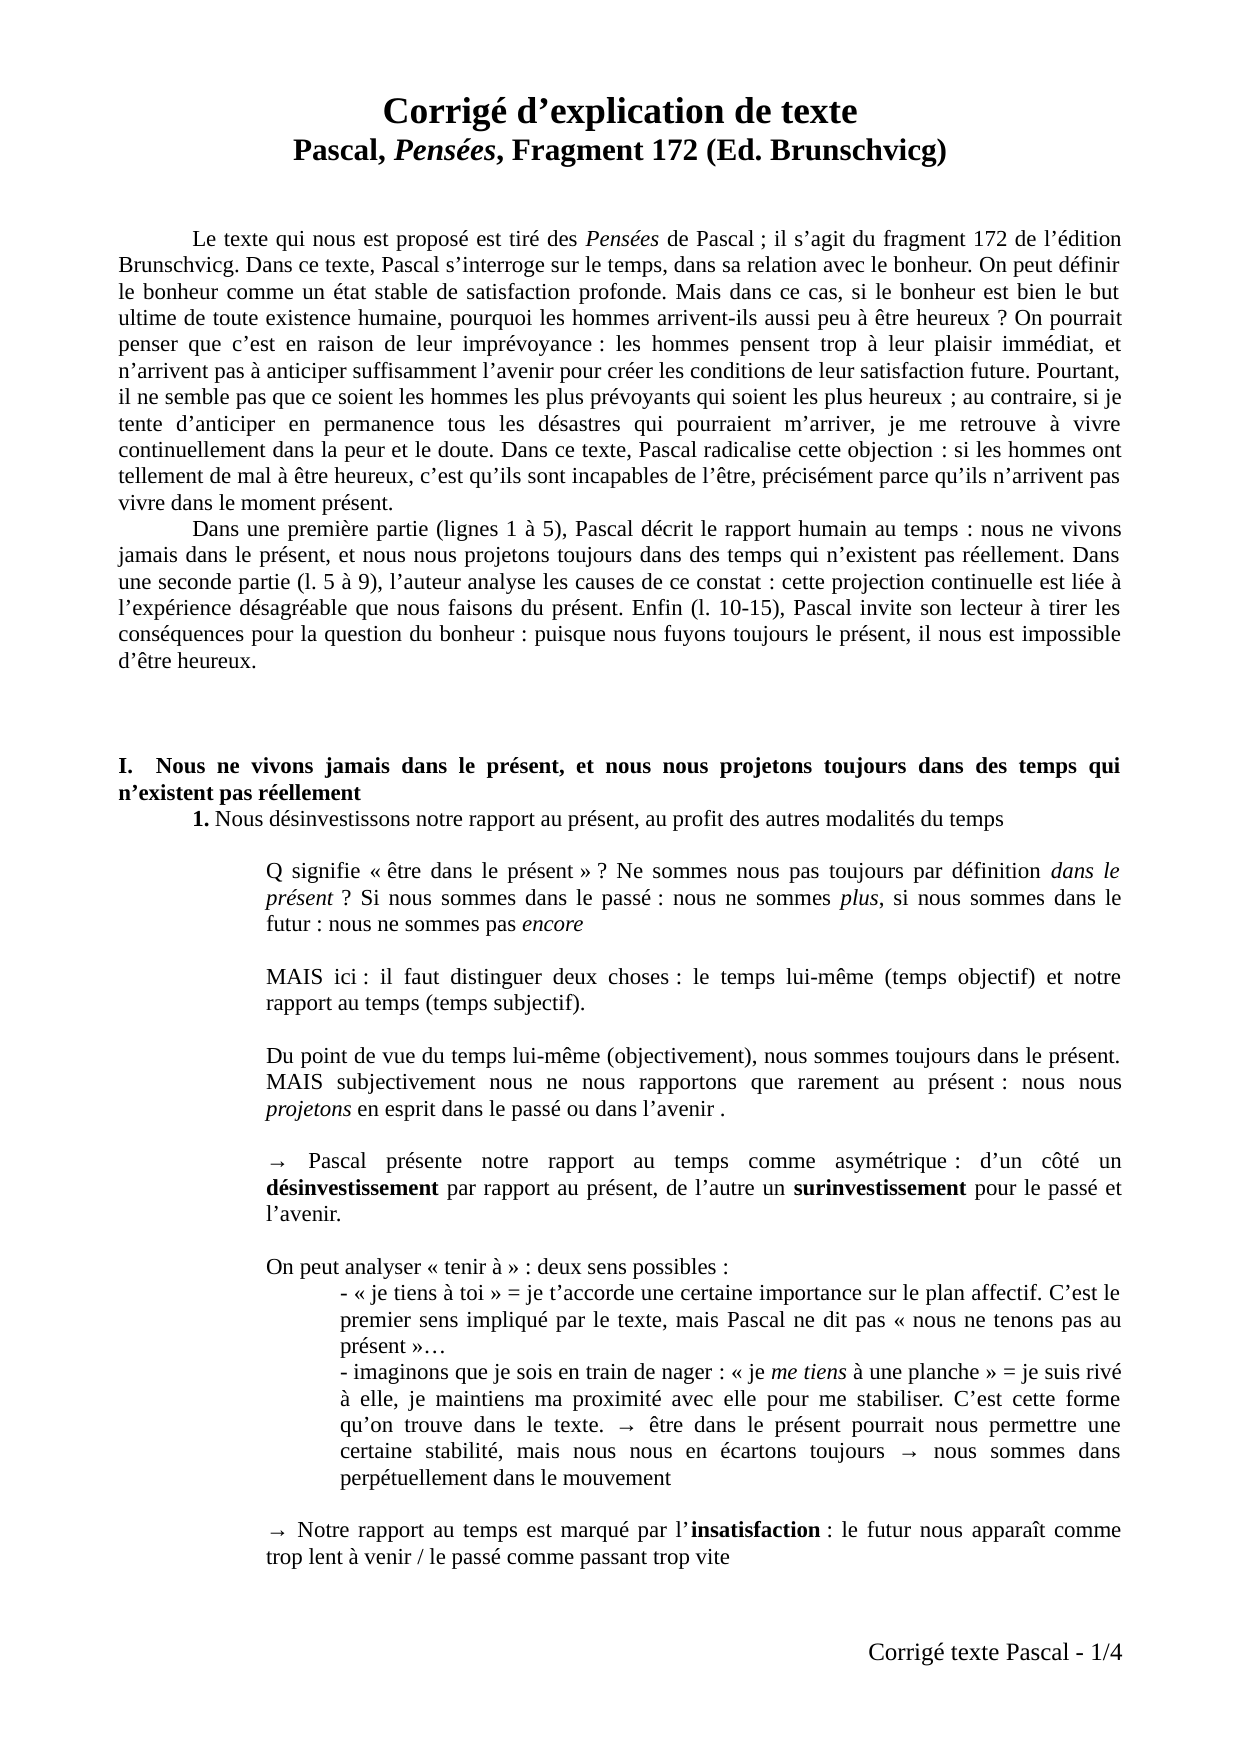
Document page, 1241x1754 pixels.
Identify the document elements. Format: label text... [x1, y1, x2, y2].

text On peut analyser « tenir à » : deux sens possibles : [266, 1253, 1122, 1279]
text Dans une première partie (lignes 1 à 5), Pascal décrit le rapport humain au temps : nous ne vivons jamais dans le présent, et nous nous projetons toujours dans des temps qui n’existent pas réellement. Dans une seconde partie (l. 5 à 9), l’auteur analyse les causes de ce constat : cette projection continuelle est liée à l’expérience désagréable que nous faisons du présent. Enfin (l. 10-15), Pascal invite son lecteur à tirer les conséquences pour la question du bonheur : puisque nous fuyons toujours le présent, il nous est impossible d’être heureux. [118, 515, 1122, 673]
text Du point de vue du temps lui-même (objectivement), nous sommes toujours dans le présent. MAIS subjectivement nous ne nous rapportons que rarement au présent : nous nous projetons en esprit dans le passé ou dans l’avenir . [266, 1042, 1122, 1121]
text Pascal, Pensées, Fragment 172 (Ed. Brunschvicg) [118, 132, 1122, 168]
text - « je tiens à toi » = je t’accorde une certaine importance sur le plan affectif. C’est le premier sens impliqué par le texte, mais Pascal ne dit pas « nous ne tenons pas au présent »… [340, 1279, 1122, 1358]
text I. Nous ne vivons jamais dans le présent, et nous nous projetons toujours dans des temps qui n’existent pas réellement [118, 752, 1122, 805]
text MAIS ici : il faut distinguer deux choses : le temps lui-même (temps objectif) et notre rapport au temps (temps subjectif). [266, 963, 1122, 1016]
text Corrigé d’explication de texte [118, 88, 1122, 132]
text - imaginons que je sois en train de nager : « je me tiens à une planche » = je suis rivé à elle, je maintiens ma proximité avec elle pour me stabiliser. C’est cette forme qu’on trouve dans le texte. → être dans le présent pourrait nous permettre une certaine stabilité, mais nous nous en écartons toujours → nous sommes dans perpétuellement dans le mouvement [340, 1358, 1122, 1490]
text 1. Nous désinvestissons notre rapport au présent, au profit des autres modalités du temps [192, 805, 1122, 831]
text → Pascal présente notre rapport au temps comme asymétrique : d’un côté un désinvestissement par rapport au présent, de l’autre un surinvestissement pour le passé et l’avenir. [266, 1147, 1122, 1227]
text Le texte qui nous est proposé est tiré des Pensées de Pascal ; il s’agit du fragment 172 de l’édition Brunschvicg. Dans ce texte, Pascal s’interroge sur le temps, dans sa relation avec le bonheur. On peut définir le bonheur comme un état stable de satisfaction profonde. Mais dans ce cas, si le bonheur est bien le but ultime de toute existence humaine, pourquoi les hommes arrivent-ils aussi peu à être heureux ? On pourrait penser que c’est en raison de leur imprévoyance : les hommes pensent trop à leur plaisir immédiat, et n’arrivent pas à anticiper suffisamment l’avenir pour créer les conditions de leur satisfaction future. Pourtant, il ne semble pas que ce soient les hommes les plus prévoyants qui soient les plus heureux ; au contraire, si je tente d’anticiper en permanence tous les désastres qui pourraient m’arriver, je me retrouve à vivre continuellement dans la peur et le doute. Dans ce texte, Pascal radicalise cette objection : si les hommes ont tellement de mal à être heureux, c’est qu’ils sont incapables de l’être, précisément parce qu’ils n’arrivent pas vivre dans le moment présent. [118, 225, 1122, 515]
text Q signifie « être dans le présent » ? Ne sommes nous pas toujours par définition dans le présent ? Si nous sommes dans le passé : nous ne sommes plus, si nous sommes dans le futur : nous ne sommes pas encore [266, 858, 1122, 937]
text → Notre rapport au temps est marqué par l’insatisfaction : le futur nous apparaît comme trop lent à venir / le passé comme passant trop vite [266, 1516, 1122, 1569]
